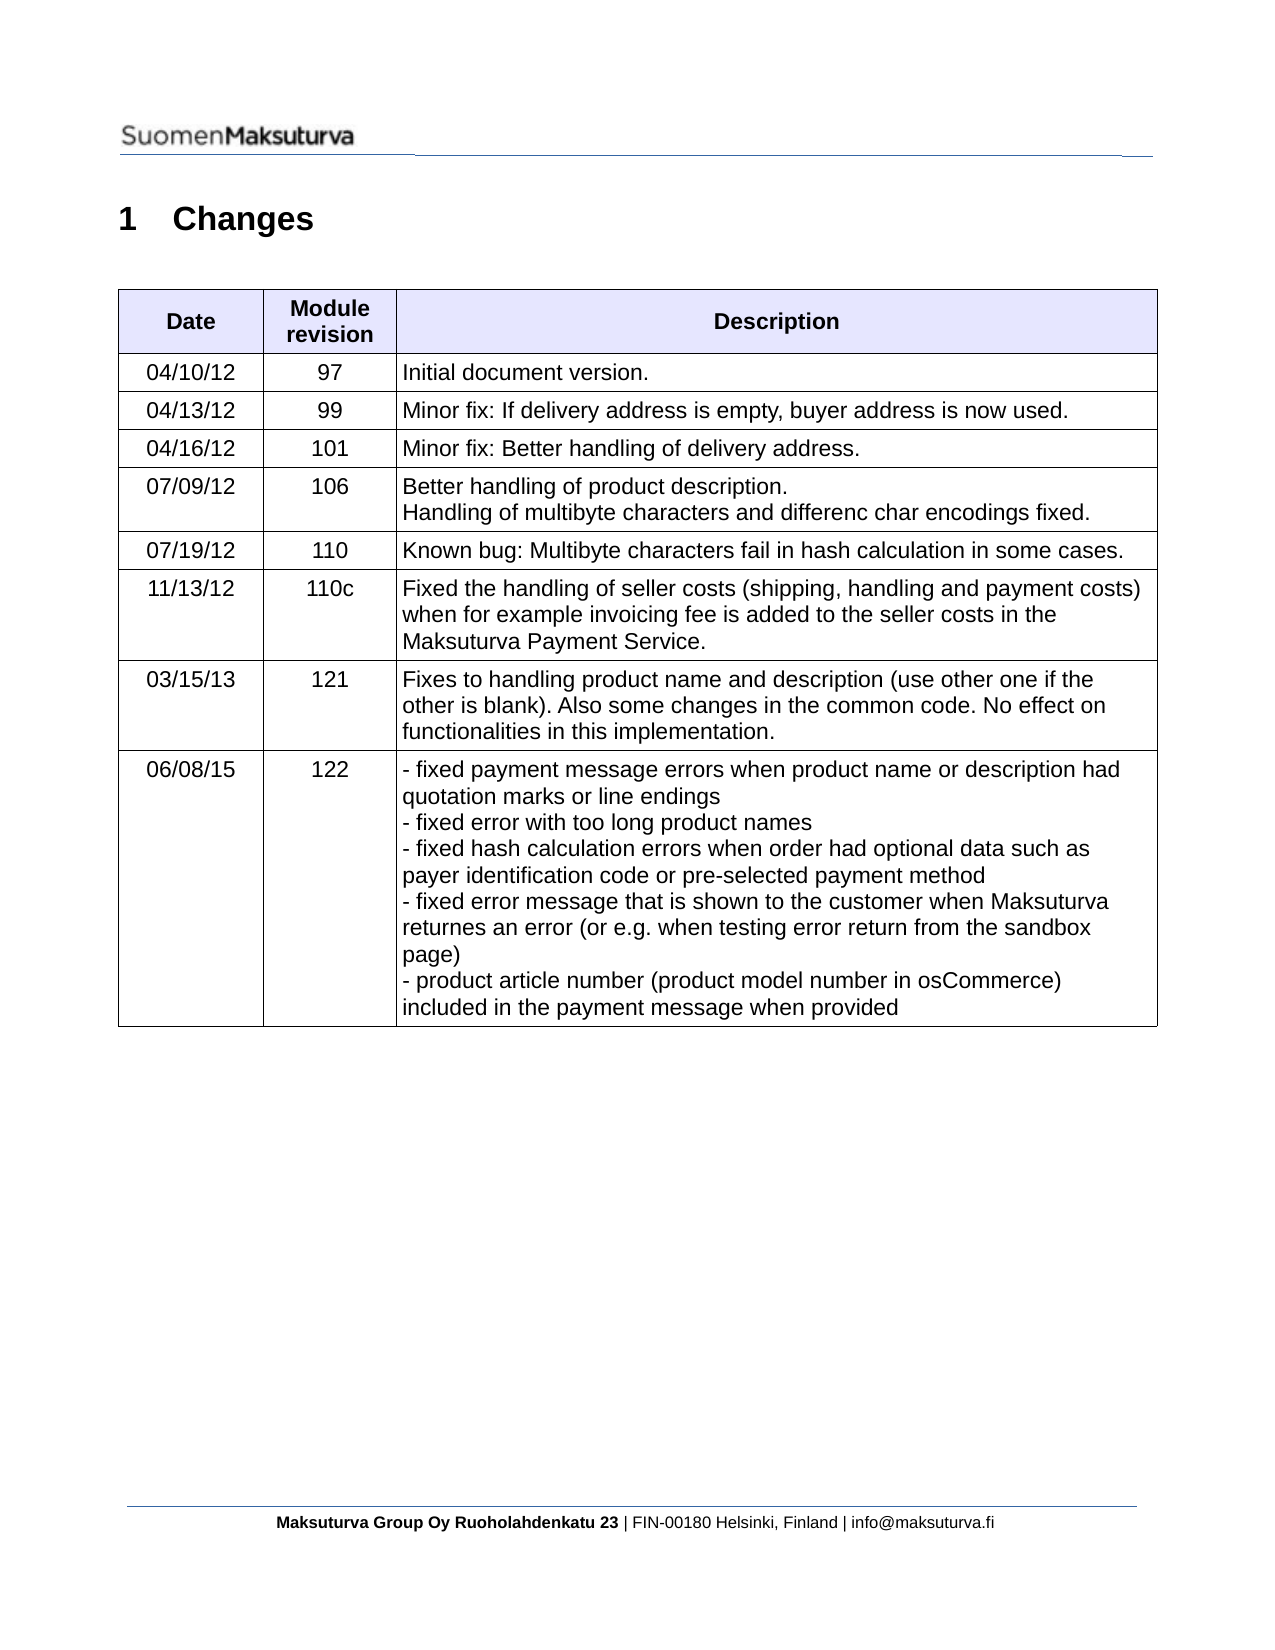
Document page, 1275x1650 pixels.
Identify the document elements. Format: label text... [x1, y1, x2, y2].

table_cell 101 [264, 430, 396, 467]
table_cell 19.07.12 [119, 532, 263, 569]
table_cell Minor fix: If delivery address is empty, buyer address is now used. [397, 392, 1157, 429]
table_cell Fixed the handling of seller costs (shipping, handling and payment costs) when for example invoicing fee is added to the seller costs in the Maksuturva Payment Service. [397, 570, 1157, 660]
table_cell Known bug: Multibyte characters fail in hash calculation in some cases. [397, 532, 1157, 569]
table_cell 10.04.12 [119, 354, 263, 391]
table_cell 122 [264, 751, 396, 1026]
table_cell 09.07.12 [119, 468, 263, 531]
table_cell 121 [264, 661, 396, 750]
picture [120, 124, 358, 147]
table_cell Minor fix: Better handling of delivery address. [397, 430, 1157, 467]
table_cell 16.04.12 [119, 430, 263, 467]
table_header Module revision [264, 290, 396, 353]
table_cell Fixes to handling product name and description (use other one if the other is blank). Also some changes in the common code. No effect on functionalities in this implementation. [397, 661, 1157, 750]
table_cell - fixed payment message errors when product name or description had quotation marks or line endings - fixed error with too long product names - fixed hash calculation errors when order had optional data such as payer identification code or pre-selected payment method - fixed error message that is shown to the customer when Maksuturva returnes an error (or e.g. when testing error return from the sandbox page) - product article number (product model number in osCommerce) included in the payment message when provided [397, 751, 1157, 1026]
table_cell 99 [264, 392, 396, 429]
table_cell 13.11.12 [119, 570, 263, 660]
table_header Description [397, 290, 1157, 353]
table_cell 106 [264, 468, 396, 531]
table_cell 97 [264, 354, 396, 391]
table_cell 15.03.13 [119, 661, 263, 750]
subtitle Changes [118, 199, 1157, 238]
table_cell 08.06.15 [119, 751, 263, 1026]
table_cell 110 [264, 532, 396, 569]
table_cell 110c [264, 570, 396, 660]
table_cell 13.04.12 [119, 392, 263, 429]
table_cell Better handling of product description. Handling of multibyte characters and differenc char encodings fixed. [397, 468, 1157, 531]
table_cell Initial document version. [397, 354, 1157, 391]
table_header Date [119, 290, 263, 353]
